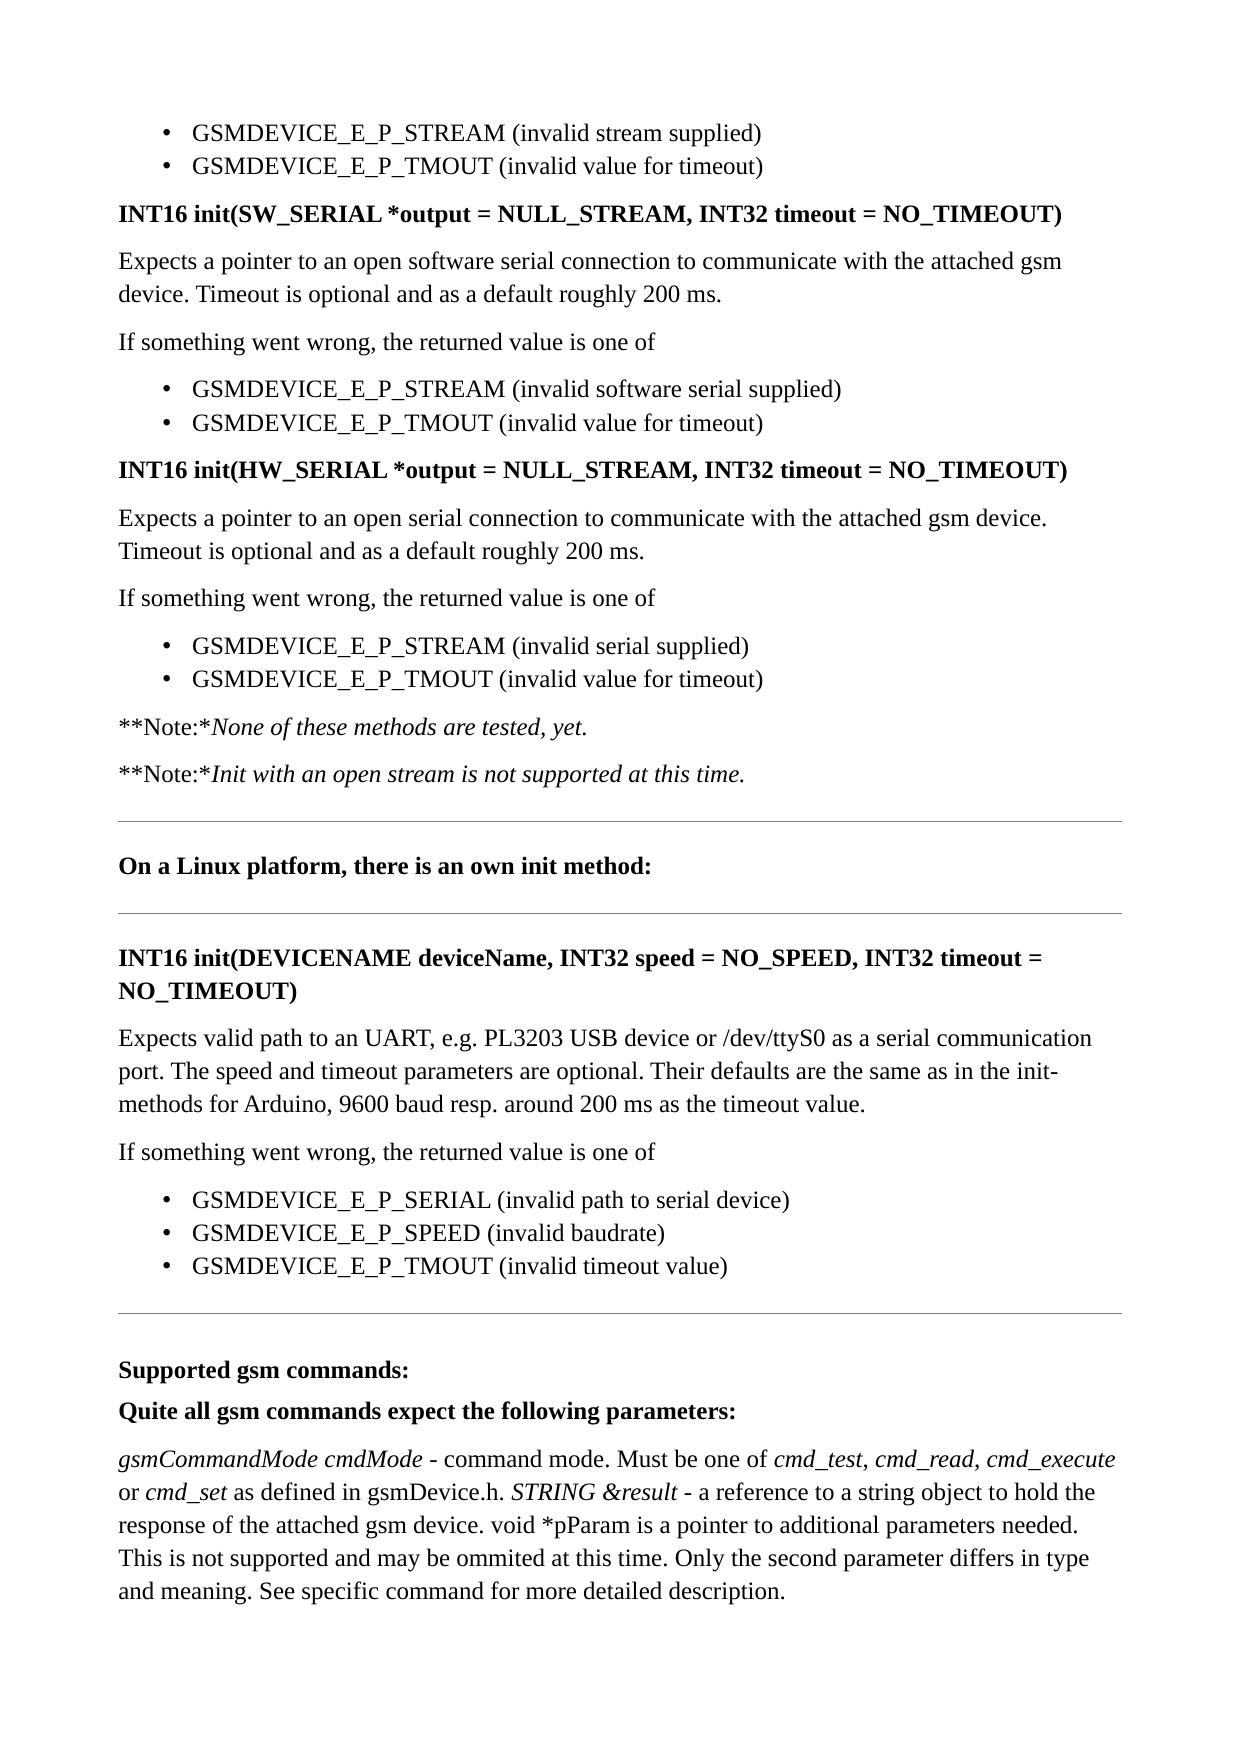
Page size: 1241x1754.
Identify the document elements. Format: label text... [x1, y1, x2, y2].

list GSMDEVICE_E_P_TMOUT (invalid value for timeout) [162, 408, 1122, 436]
text **Note:*None of these methods are tested, yet. [118, 712, 1122, 740]
subtitle Supported gsm commands: [118, 1355, 1122, 1384]
text Quite all gsm commands expect the following parameters: [118, 1396, 1122, 1425]
list GSMDEVICE_E_P_SERIAL (invalid path to serial device) [162, 1185, 1122, 1213]
text If something went wrong, the returned value is one of [118, 583, 1122, 612]
list GSMDEVICE_E_P_STREAM (invalid stream supplied) [162, 118, 1122, 147]
list GSMDEVICE_E_P_TMOUT (invalid timeout value) [162, 1251, 1122, 1279]
text **Note:*Init with an open stream is not supported at this time. [118, 759, 1122, 788]
list GSMDEVICE_E_P_SPEED (invalid baudrate) [162, 1218, 1122, 1246]
list GSMDEVICE_E_P_STREAM (invalid software serial supplied) [162, 374, 1122, 403]
text INT16 init(DEVICENAME deviceName, INT32 speed = NO_SPEED, INT32 timeout = NO_TIMEOUT) [118, 943, 1122, 1004]
text Expects a pointer to an open software serial connection to communicate with the attached gsm device. Timeout is optional and as a default roughly 200 ms. [118, 246, 1122, 308]
text INT16 init(HW_SERIAL *output = NULL_STREAM, INT32 timeout = NO_TIMEOUT) [118, 455, 1122, 484]
text Expects a pointer to an open serial connection to communicate with the attached gsm device. Timeout is optional and as a default roughly 200 ms. [118, 503, 1122, 564]
text INT16 init(SW_SERIAL *output = NULL_STREAM, INT32 timeout = NO_TIMEOUT) [118, 199, 1122, 227]
text gsmCommandMode cmdMode - command mode. Must be one of cmd_test, cmd_read, cmd_execute or cmd_set as defined in gsmDevice.h. STRING &result - a reference to a string object to hold the response of the attached gsm device. void *pParam is a pointer to additional parameters needed. This is not supported and may be ommited at this time. Only the second parameter differs in type and meaning. See specific command for more detailed description. [118, 1444, 1122, 1605]
list GSMDEVICE_E_P_STREAM (invalid serial supplied) [162, 631, 1122, 660]
text Expects valid path to an UART, e.g. PL3203 USB device or /dev/ttyS0 as a serial communication port. The speed and timeout parameters are optional. Their defaults are the same as in the init-methods for Arduino, 9600 baud resp. around 200 ms as the timeout value. [118, 1023, 1122, 1118]
list GSMDEVICE_E_P_TMOUT (invalid value for timeout) [162, 151, 1122, 180]
text If something went wrong, the returned value is one of [118, 1137, 1122, 1166]
text On a Linux platform, there is an own init method: [118, 851, 1122, 880]
list GSMDEVICE_E_P_TMOUT (invalid value for timeout) [162, 664, 1122, 693]
text If something went wrong, the returned value is one of [118, 327, 1122, 356]
